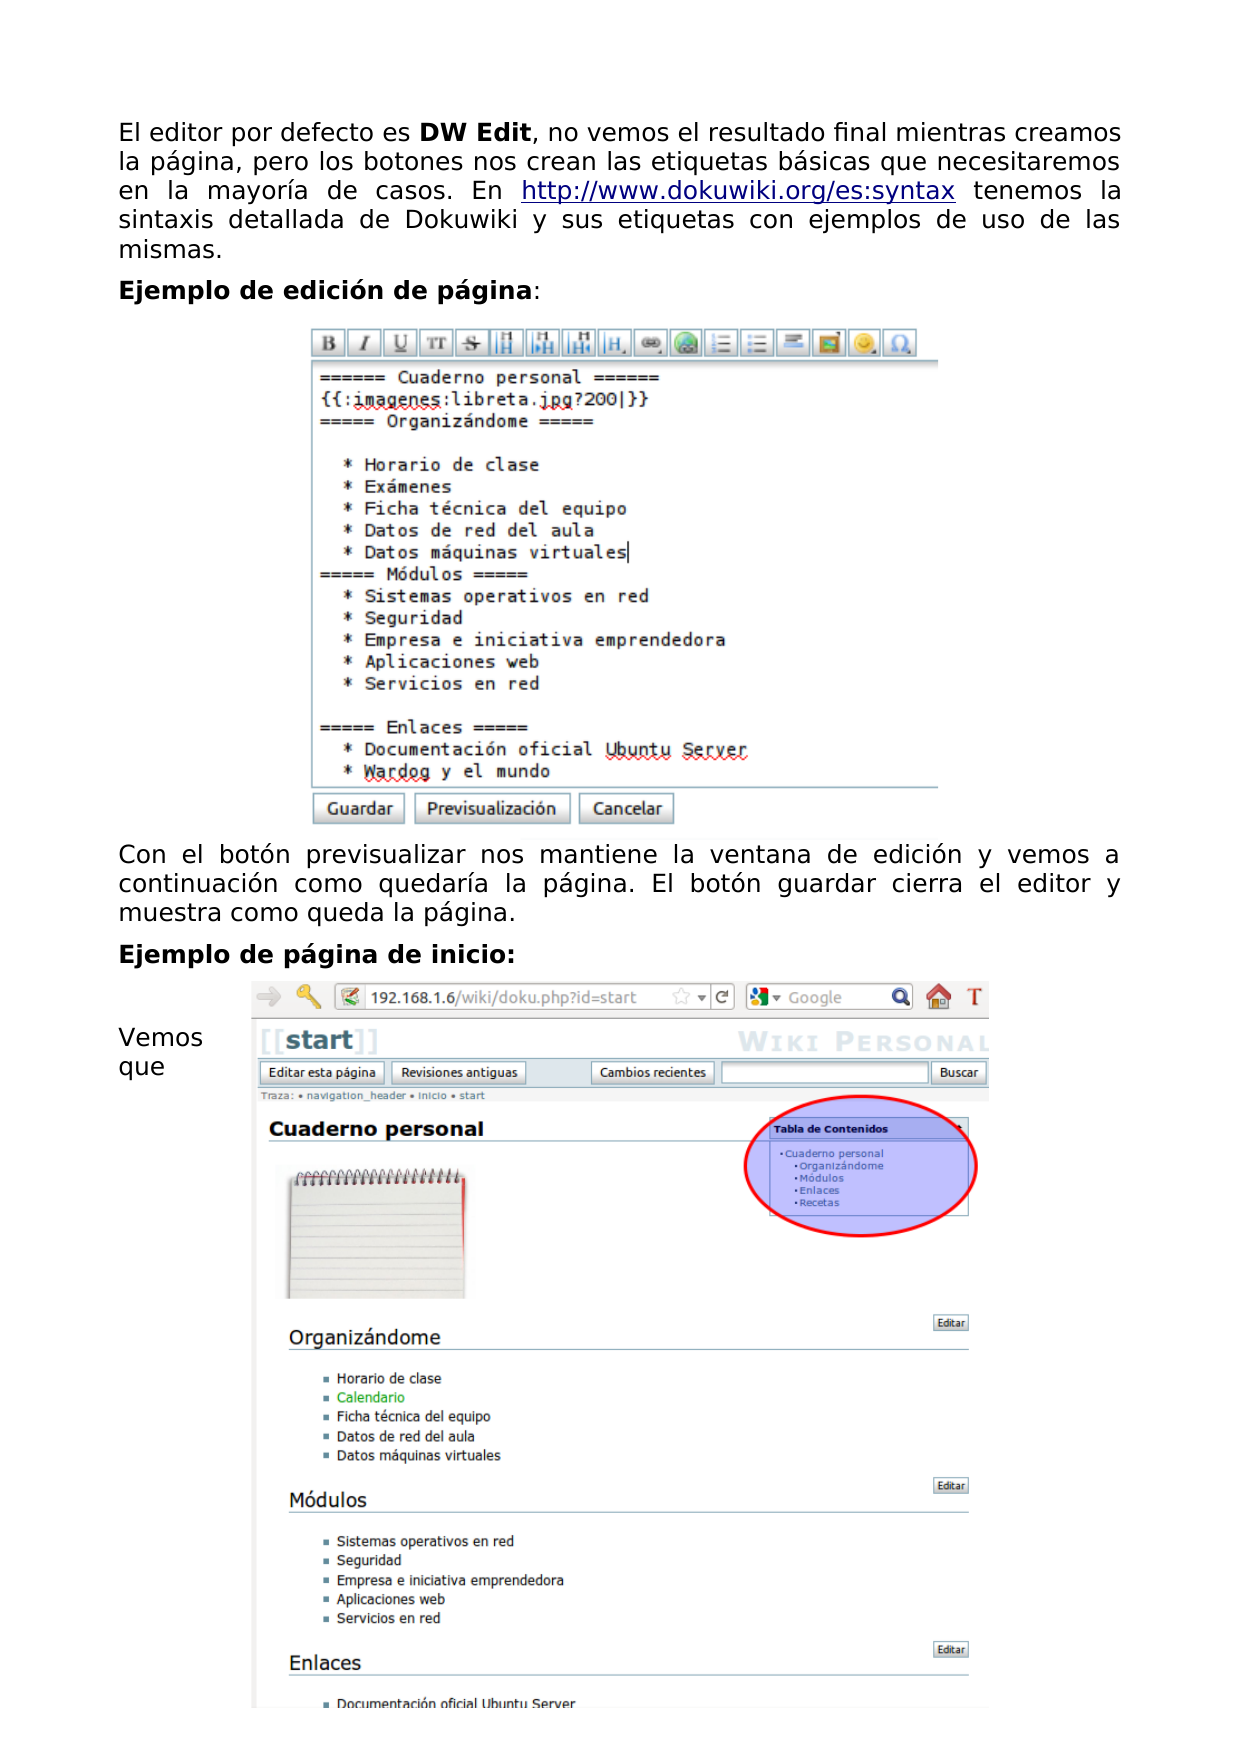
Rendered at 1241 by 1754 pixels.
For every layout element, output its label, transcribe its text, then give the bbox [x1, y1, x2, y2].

text Con el botón previsualizar nos mantiene la ventana de edición y vemos a continuación como quedaría la página. El botón guardar cierra el editor y muestra como queda la página. [118, 318, 1122, 927]
picture [302, 318, 939, 840]
text Ejemplo de edición de página: [118, 276, 1122, 306]
picture [251, 981, 989, 1708]
text Vemos que [118, 1023, 251, 1082]
text El editor por defecto es DW Edit, no vemos el resultado final mientras creamos la página, pero los botones nos crean las etiquetas básicas que necesitaremos en la mayoría de casos. En http://www.dokuwiki.org/es:syntax tenemos la sintaxis detallada de Dokuwiki y sus etiquetas con ejemplos de uso de las mismas. [118, 118, 1122, 264]
text [989, 1023, 1122, 1082]
text Ejemplo de página de inicio: [118, 940, 1122, 969]
